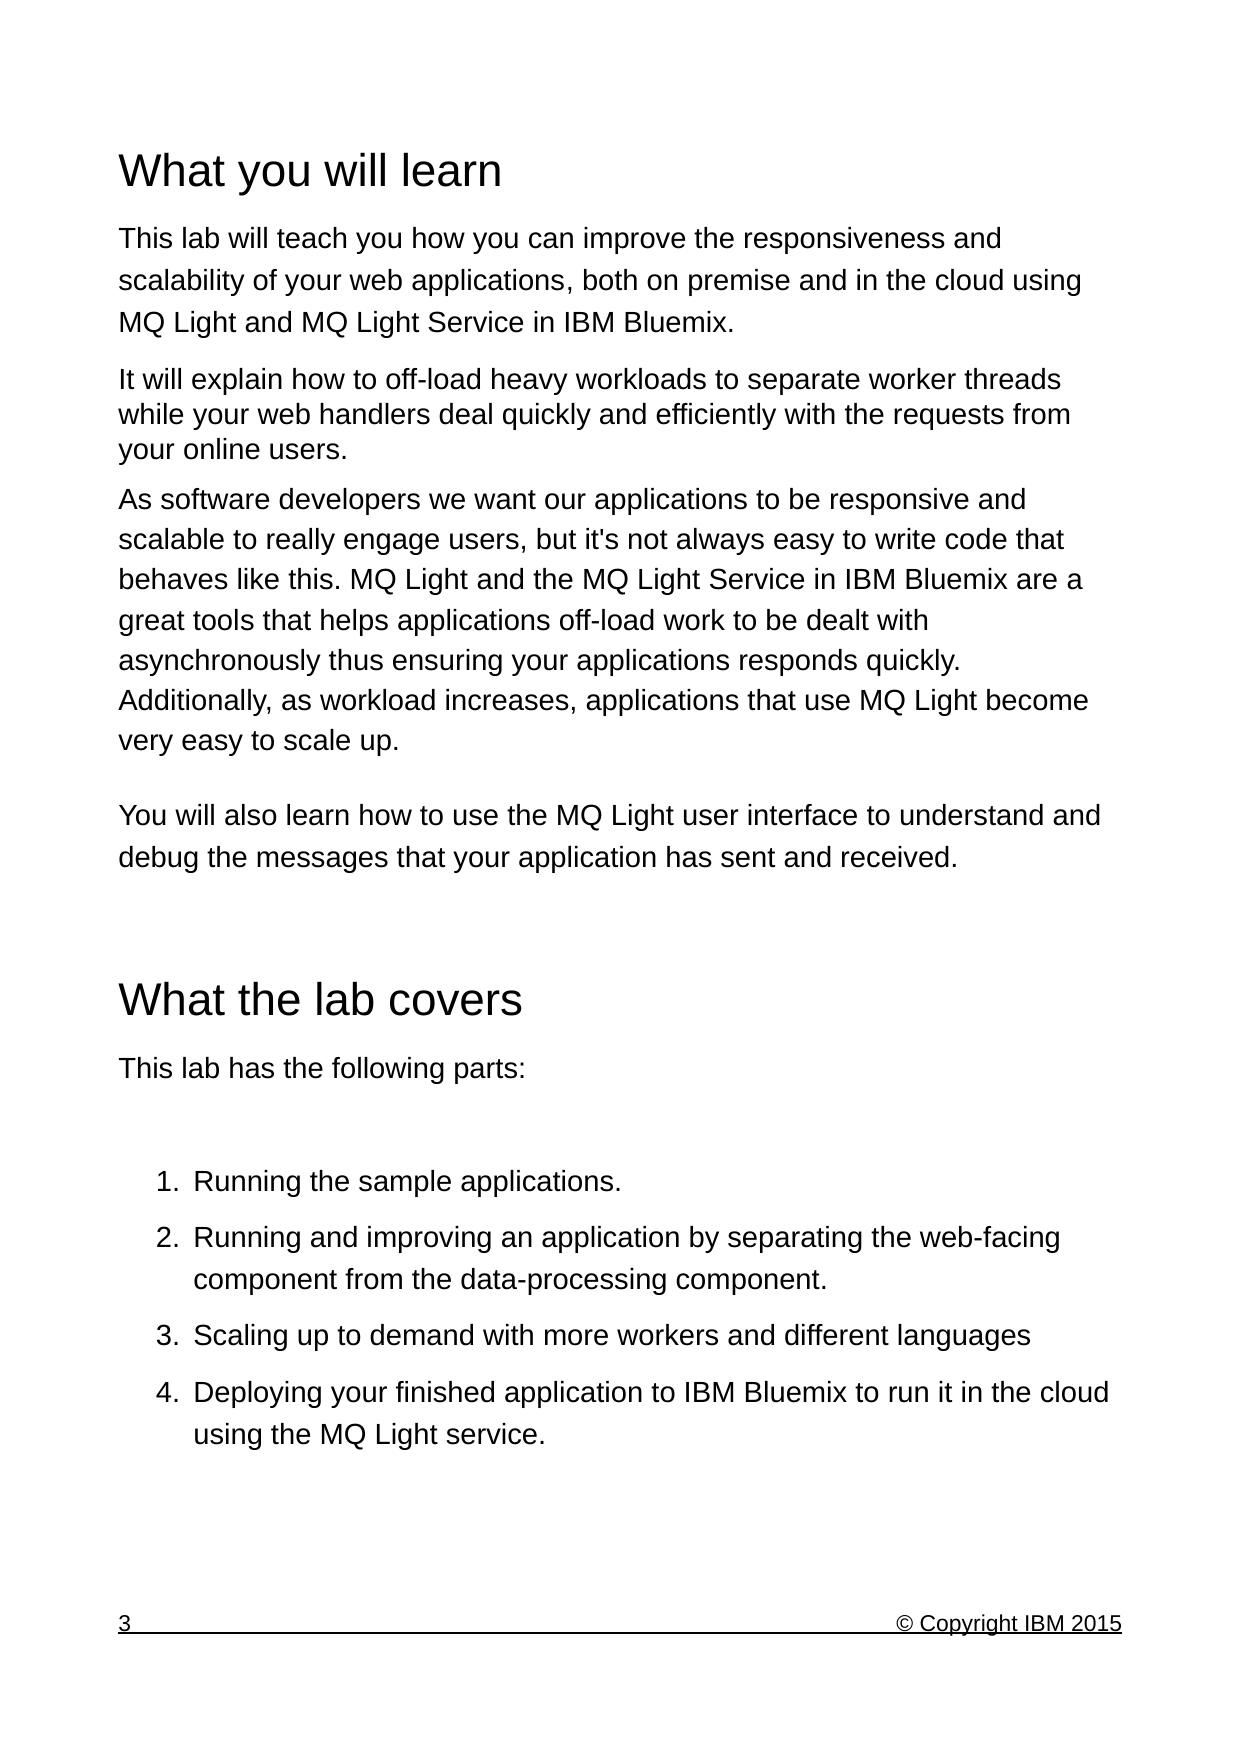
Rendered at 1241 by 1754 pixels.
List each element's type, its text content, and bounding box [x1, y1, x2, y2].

list Scaling up to demand with more workers and different languages [156, 1318, 1122, 1352]
text You will also learn how to use the MQ Light user interface to understand and debug the messages that your application has sent and received. [118, 798, 1122, 873]
list Running the sample applications. [156, 1164, 1122, 1197]
text This lab has the following parts: [118, 1051, 1122, 1084]
subtitle What you will learn [118, 143, 1122, 196]
text It will explain how to off-load heavy workloads to separate worker threads while your web handlers deal quickly and efficiently with the requests from your online users. [118, 362, 1122, 466]
subtitle What the lab covers [118, 972, 1122, 1025]
text This lab will teach you how you can improve the responsiveness and scalability of your web applications, both on premise and in the cloud using MQ Light and MQ Light Service in IBM Bluemix. [118, 221, 1122, 339]
text As software developers we want our applications to be responsive and scalable to really engage users, but it's not always easy to write code that behaves like this. MQ Light and the MQ Light Service in IBM Bluemix are a great tools that helps applications off-load work to be dealt with asynchronously thus ensuring your applications responds quickly. Additionally, as workload increases, applications that use MQ Light become very easy to scale up. [118, 482, 1122, 757]
list Deploying your finished application to IBM Bluemix to run it in the cloud using the MQ Light service. [156, 1375, 1122, 1450]
list Running and improving an application by separating the web-facing component from the data-processing component. [156, 1220, 1122, 1296]
